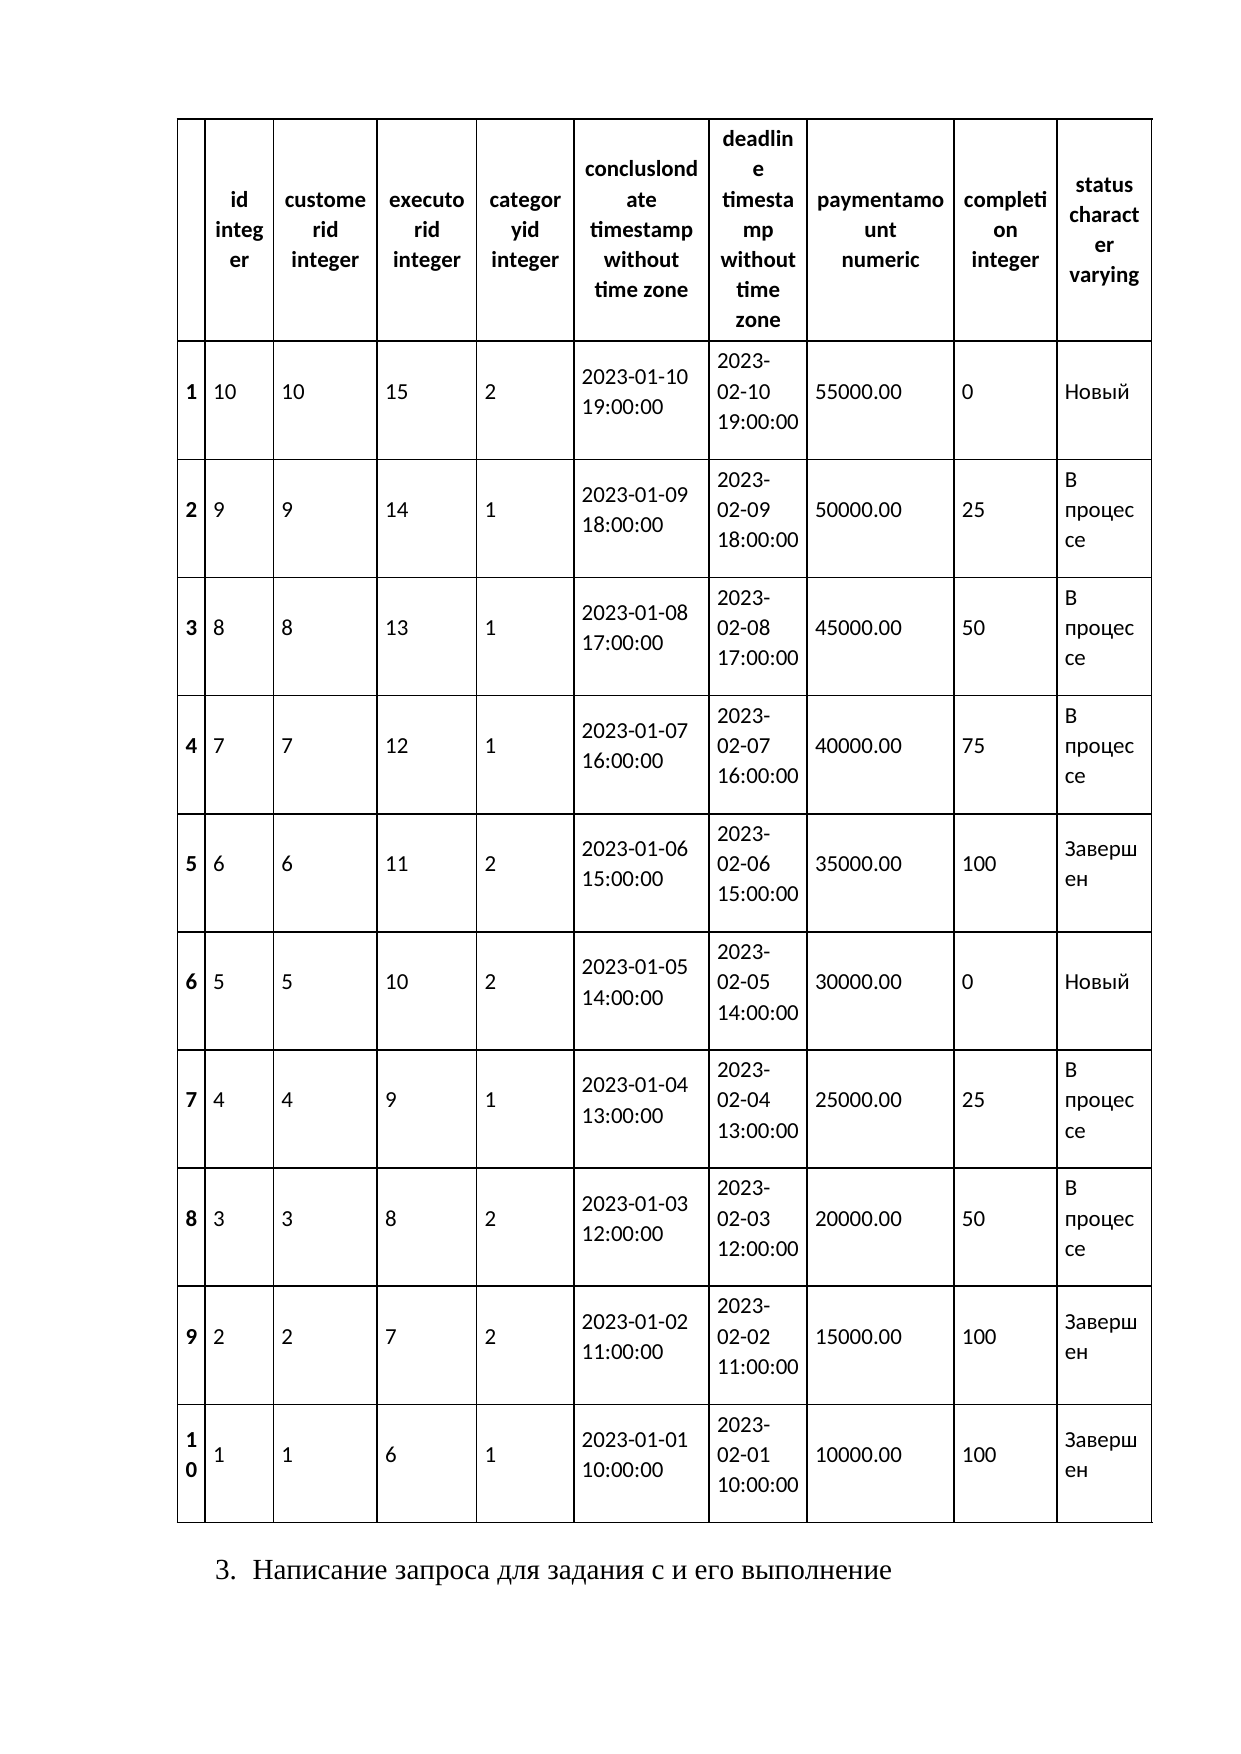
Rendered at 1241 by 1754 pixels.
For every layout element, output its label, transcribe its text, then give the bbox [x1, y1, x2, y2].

table_cell 45000.00 [808, 578, 953, 695]
table_cell 2023-02-10 19:00:00 [710, 342, 806, 458]
table_cell 3 [274, 1169, 376, 1285]
table_cell В процессе [1058, 460, 1151, 577]
table_cell 2 [206, 1287, 273, 1403]
table_cell 1 [274, 1405, 376, 1522]
table_cell 2023-02-01 10:00:00 [710, 1405, 806, 1522]
table_cell 30000.00 [808, 933, 953, 1049]
table_cell 40000.00 [808, 696, 953, 813]
table_cell 15000.00 [808, 1287, 953, 1403]
table_cell 50 [955, 1169, 1056, 1285]
table_cell 13 [378, 578, 476, 695]
table_cell 4 [206, 1051, 273, 1167]
table_cell 14 [378, 460, 476, 577]
table_cell 25 [955, 1051, 1056, 1167]
table_cell 0 [955, 933, 1056, 1049]
table_header [178, 120, 204, 340]
table_cell 2023-01-09 18:00:00 [575, 460, 708, 577]
table_cell 2 [178, 460, 204, 577]
table_cell 50 [955, 578, 1056, 695]
table_cell 6 [178, 933, 204, 1049]
table_cell 2 [477, 1287, 573, 1403]
table_cell Новый [1058, 342, 1151, 458]
table_cell 75 [955, 696, 1056, 813]
table_cell 2 [477, 1169, 573, 1285]
table_cell 9 [206, 460, 273, 577]
table_cell 2 [477, 342, 573, 458]
table_header paymentamount numeric [808, 120, 953, 340]
table_cell 2023-02-08 17:00:00 [710, 578, 806, 695]
table_cell 1 [178, 342, 204, 458]
table_cell 10 [178, 1405, 204, 1522]
table_cell В процессе [1058, 1051, 1151, 1167]
table_cell 100 [955, 1287, 1056, 1403]
table_header id integer [206, 120, 273, 340]
table_header categoryid integer [477, 120, 573, 340]
table_cell 9 [274, 460, 376, 577]
table_cell 12 [378, 696, 476, 813]
table_cell 10 [274, 342, 376, 458]
table_cell Завершен [1058, 1287, 1151, 1403]
table_cell 8 [206, 578, 273, 695]
table_cell 1 [477, 1051, 573, 1167]
table_cell 11 [378, 815, 476, 931]
table_cell 2023-01-08 17:00:00 [575, 578, 708, 695]
table_header customerid integer [274, 120, 376, 340]
table_header status character varying [1058, 120, 1151, 340]
table_cell 3 [206, 1169, 273, 1285]
table_cell В процессе [1058, 696, 1151, 813]
table_cell 15 [378, 342, 476, 458]
table_cell 10 [206, 342, 273, 458]
table_cell 7 [178, 1051, 204, 1167]
table_cell 9 [378, 1051, 476, 1167]
table_header executorid integer [378, 120, 476, 340]
table_cell 100 [955, 1405, 1056, 1522]
table_cell 2023-01-04 13:00:00 [575, 1051, 708, 1167]
table_cell 10 [378, 933, 476, 1049]
table_cell 8 [178, 1169, 204, 1285]
table_cell В процессе [1058, 1169, 1151, 1285]
table_cell 2023-02-06 15:00:00 [710, 815, 806, 931]
table_cell 2023-01-06 15:00:00 [575, 815, 708, 931]
table_cell Новый [1058, 933, 1151, 1049]
table_cell 6 [274, 815, 376, 931]
table_cell 2023-02-03 12:00:00 [710, 1169, 806, 1285]
table_cell 3 [178, 578, 204, 695]
table_cell 1 [477, 696, 573, 813]
table_cell 4 [274, 1051, 376, 1167]
table_cell 0 [955, 342, 1056, 458]
table_cell 2023-02-07 16:00:00 [710, 696, 806, 813]
table_cell 1 [477, 578, 573, 695]
table_cell 2023-02-04 13:00:00 [710, 1051, 806, 1167]
table_cell 100 [955, 815, 1056, 931]
table_cell 8 [378, 1169, 476, 1285]
table_cell 9 [178, 1287, 204, 1403]
table_cell 2023-01-01 10:00:00 [575, 1405, 708, 1522]
table_cell 2023-01-02 11:00:00 [575, 1287, 708, 1403]
table_header concluslondate timestamp without time zone [575, 120, 708, 340]
table_cell 2023-01-05 14:00:00 [575, 933, 708, 1049]
table_cell 55000.00 [808, 342, 953, 458]
table_cell Завершен [1058, 815, 1151, 931]
table_cell 5 [274, 933, 376, 1049]
table_cell 6 [206, 815, 273, 931]
table_cell 2023-02-09 18:00:00 [710, 460, 806, 577]
table_cell 1 [477, 1405, 573, 1522]
table_cell 7 [274, 696, 376, 813]
table_cell 8 [274, 578, 376, 695]
table_cell 20000.00 [808, 1169, 953, 1285]
table_cell 25 [955, 460, 1056, 577]
table_header completion integer [955, 120, 1056, 340]
table_cell 2 [477, 815, 573, 931]
table_cell 2023-01-03 12:00:00 [575, 1169, 708, 1285]
table_cell 2023-01-07 16:00:00 [575, 696, 708, 813]
table_cell 1 [477, 460, 573, 577]
table_cell 2 [274, 1287, 376, 1403]
table_cell 50000.00 [808, 460, 953, 577]
table_cell 2023-01-10 19:00:00 [575, 342, 708, 458]
table_cell 1 [206, 1405, 273, 1522]
table_cell 10000.00 [808, 1405, 953, 1522]
list Написание запроса для задания c и его выполнение [215, 1552, 1152, 1586]
table_cell 6 [378, 1405, 476, 1522]
table_cell 2023-02-02 11:00:00 [710, 1287, 806, 1403]
table_cell 5 [178, 815, 204, 931]
table_header deadline timestamp without time zone [710, 120, 806, 340]
table_cell 2 [477, 933, 573, 1049]
table_cell 5 [206, 933, 273, 1049]
table_cell 7 [206, 696, 273, 813]
table_cell 4 [178, 696, 204, 813]
table_cell 7 [378, 1287, 476, 1403]
table_cell 25000.00 [808, 1051, 953, 1167]
table_cell 2023-02-05 14:00:00 [710, 933, 806, 1049]
table_cell В процессе [1058, 578, 1151, 695]
table_cell 35000.00 [808, 815, 953, 931]
table_cell Завершен [1058, 1405, 1151, 1522]
